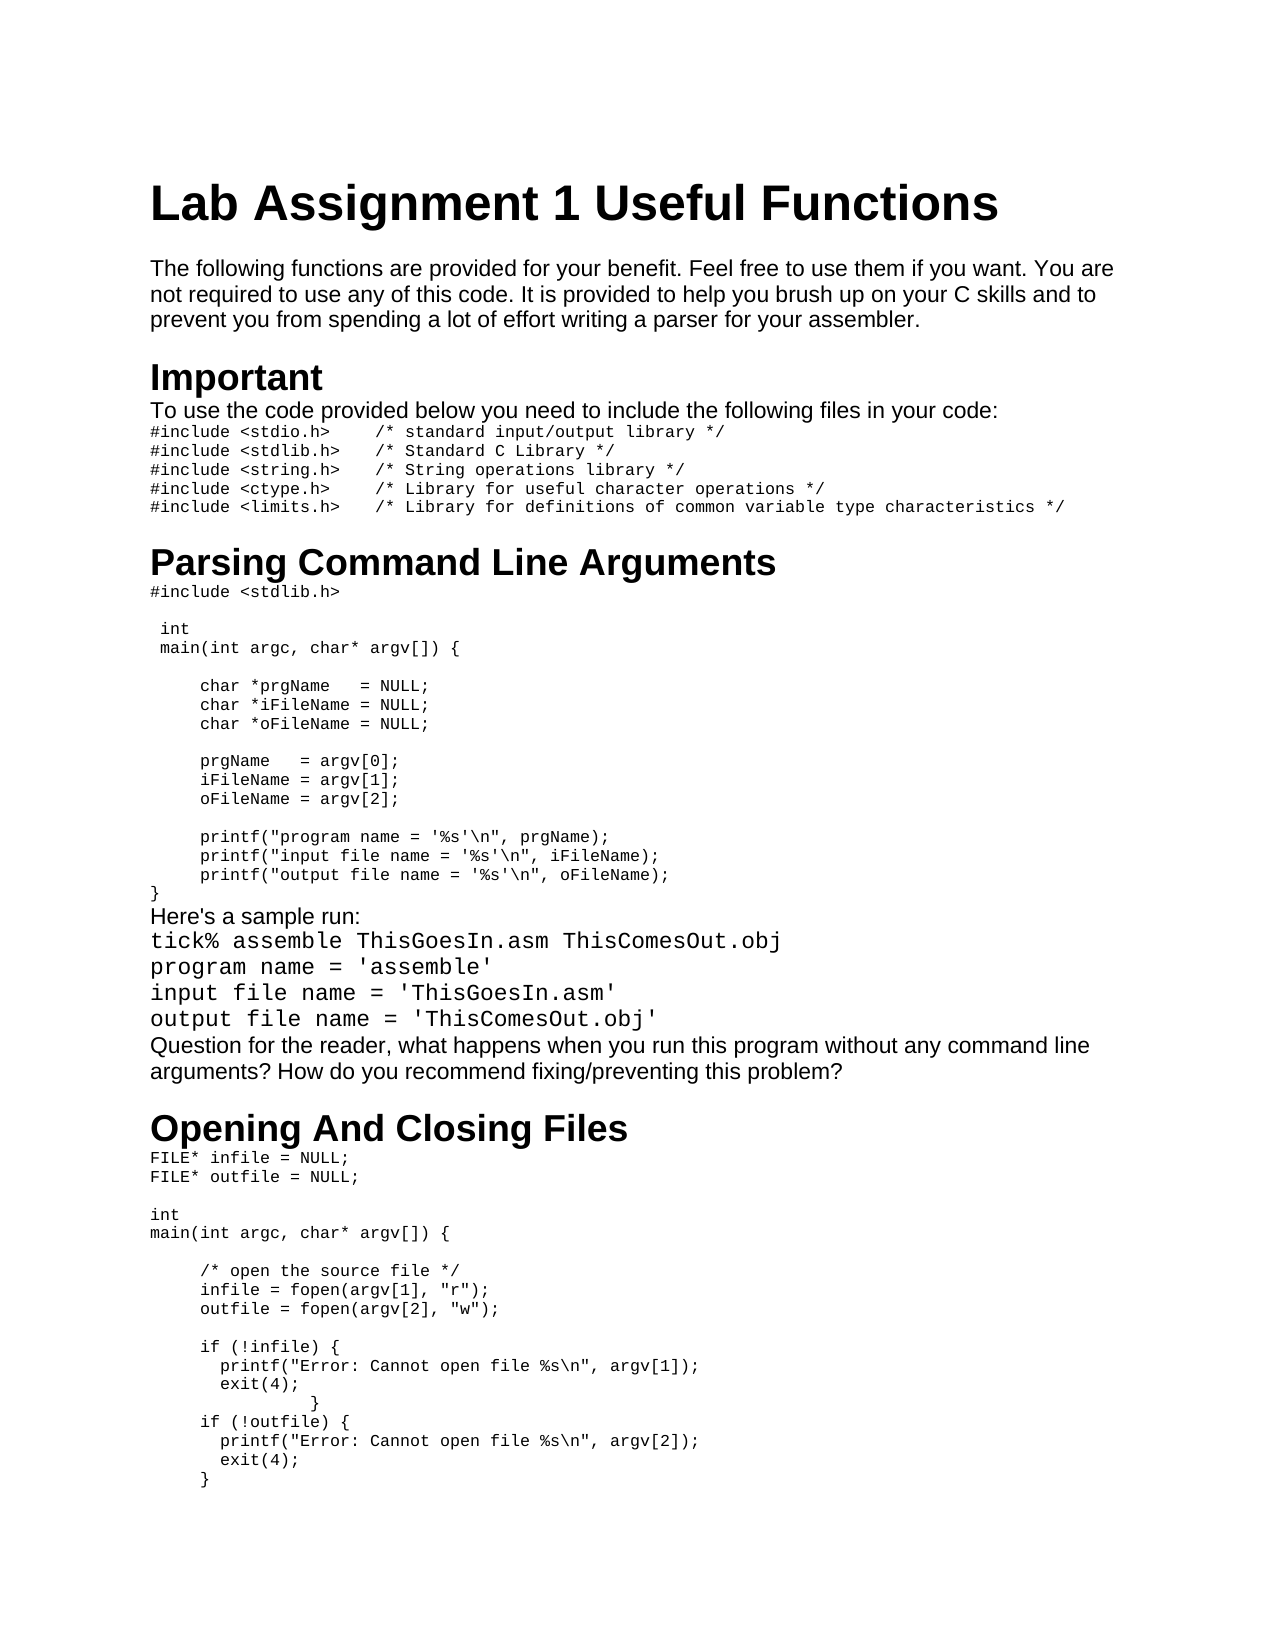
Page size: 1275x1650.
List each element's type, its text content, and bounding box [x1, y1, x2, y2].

subtitle Lab Assignment 1 Useful Functions [150, 175, 1125, 231]
text Here's a sample run: [150, 904, 1125, 929]
text To use the code provided below you need to include the following files in your code: [150, 398, 1125, 424]
text tick% assemble ThisGoesIn.asm ThisComesOut.obj program name = 'assemble' input file name = 'ThisGoesIn.asm' output file name = 'ThisComesOut.obj' [150, 929, 1125, 1033]
subtitle Important [150, 356, 1125, 398]
subtitle Parsing Command Line Arguments [150, 541, 1125, 583]
text FILE* infile = NULL; FILE* outfile = NULL; int main(int argc, char* argv[]) { /* open the source file */ infile = fopen(argv[1], "r"); outfile = fopen(argv[2], "w"); if (!infile) { printf("Error: Cannot open file %s\n", argv[1]); exit(4); } if (!outfile) { printf("Error: Cannot open file %s\n", argv[2]); exit(4); } [150, 1150, 1125, 1489]
text Question for the reader, what happens when you run this program without any command line arguments? How do you recommend fixing/preventing this problem? [150, 1033, 1125, 1084]
text #include <stdlib.h> int main(int argc, char* argv[]) { char *prgName = NULL; char *iFileName = NULL; char *oFileName = NULL; prgName = argv[0]; iFileName = argv[1]; oFileName = argv[2]; printf("program name = '%s'\n", prgName); printf("input file name = '%s'\n", iFileName); printf("output file name = '%s'\n", oFileName); } [150, 583, 1125, 904]
subtitle Opening And Closing Files [150, 1108, 1125, 1150]
text #include <stdio.h> /* standard input/output library */ #include <stdlib.h> /* Standard C Library */ #include <string.h> /* String operations library */ #include <ctype.h> /* Library for useful character operations */ #include <limits.h> /* Library for definitions of common variable type characteristics */ [150, 424, 1125, 518]
text The following functions are provided for your benefit. Feel free to use them if you want. You are not required to use any of this code. It is provided to help you brush up on your C skills and to prevent you from spending a lot of effort writing a parser for your assembler. [150, 256, 1125, 333]
